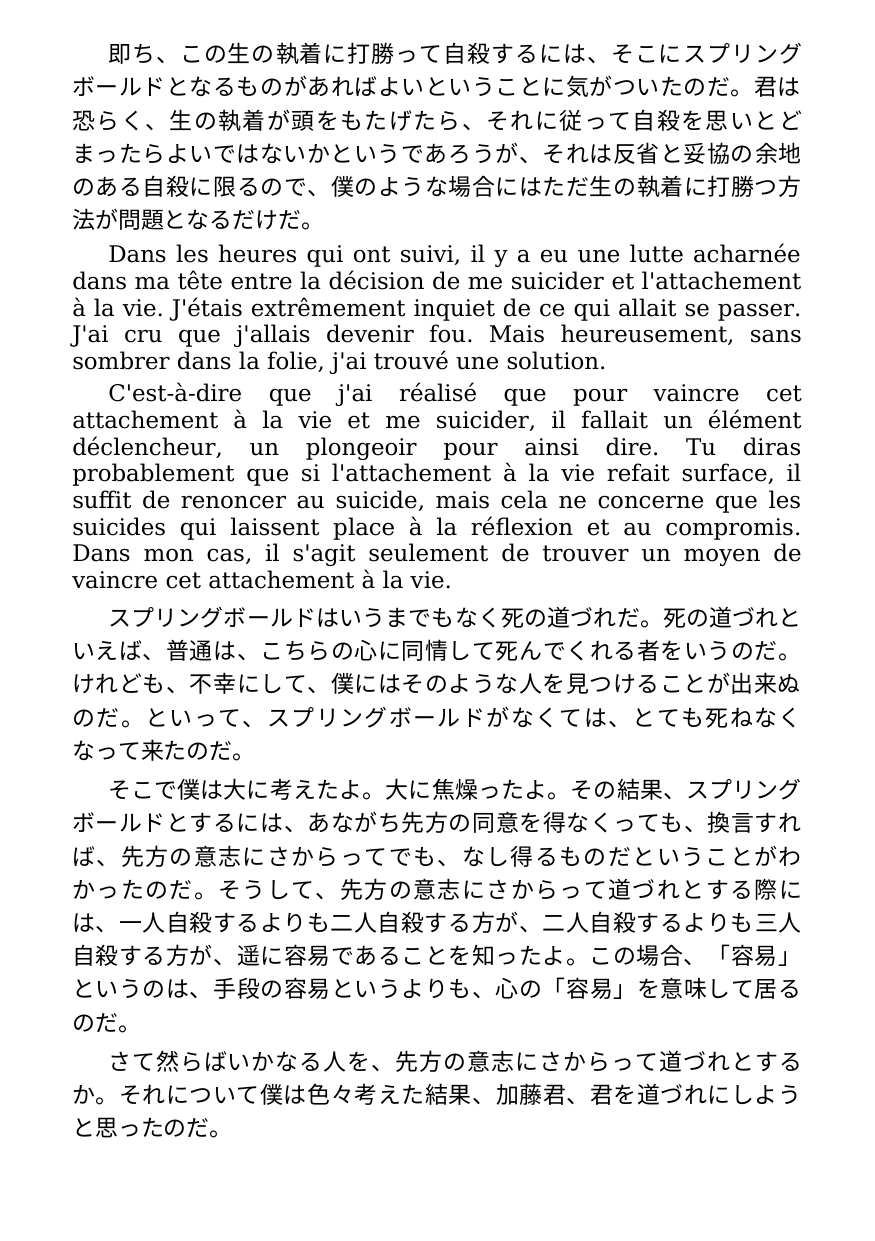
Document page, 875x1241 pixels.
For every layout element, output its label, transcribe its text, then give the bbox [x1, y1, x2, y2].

text さて然らばいかなる人を、先方の意志にさからって道づれとするか。それについて僕は色々考えた結果、加藤君、君を道づれにしようと思ったのだ。 [72, 1044, 802, 1143]
text スプリングボールドはいうまでもなく死の道づれだ。死の道づれといえば、普通は、こちらの心に同情して死んでくれる者をいうのだ。けれども、不幸にして、僕にはそのような人を見つけることが出来ぬのだ。といって、スプリングボールドがなくては、とても死ねなくなって来たのだ。 [72, 600, 802, 766]
text Dans les heures qui ont suivi, il y a eu une lutte acharnée dans ma tête entre la décision de me suicider et l'attachement à la vie. J'étais extrêmement inquiet de ce qui allait se passer. J'ai cru que j'allais devenir fou. Mais heureusement, sans sombrer dans la folie, j'ai trouvé une solution. [72, 241, 802, 375]
text C'est-à-dire que j'ai réalisé que pour vaincre cet attachement à la vie et me suicider, il fallait un élément déclencheur, un plongeoir pour ainsi dire. Tu diras probablement que si l'attachement à la vie refait surface, il suffit de renoncer au suicide, mais cela ne concerne que les suicides qui laissent place à la réflexion et au compromis. Dans mon cas, il s'agit seulement de trouver un moyen de vaincre cet attachement à la vie. [72, 381, 802, 594]
text 即ち、この生の執着に打勝って自殺するには、そこにスプリングボールドとなるものがあればよいということに気がついたのだ。君は恐らく、生の執着が頭をもたげたら、それに従って自殺を思いとどまったらよいではないかというであろうが、それは反省と妥協の余地のある自殺に限るので、僕のような場合にはただ生の執着に打勝つ方法が問題となるだけだ。 [72, 36, 802, 235]
text そこで僕は大に考えたよ。大に焦燥ったよ。その結果、スプリングボールドとするには、あながち先方の同意を得なくっても、換言すれば、先方の意志にさからってでも、なし得るものだということがわかったのだ。そうして、先方の意志にさからって道づれとする際には、一人自殺するよりも二人自殺する方が、二人自殺するよりも三人自殺する方が、遥に容易であることを知ったよ。この場合、「容易」というのは、手段の容易というよりも、心の「容易」を意味して居るのだ。 [72, 772, 802, 1038]
